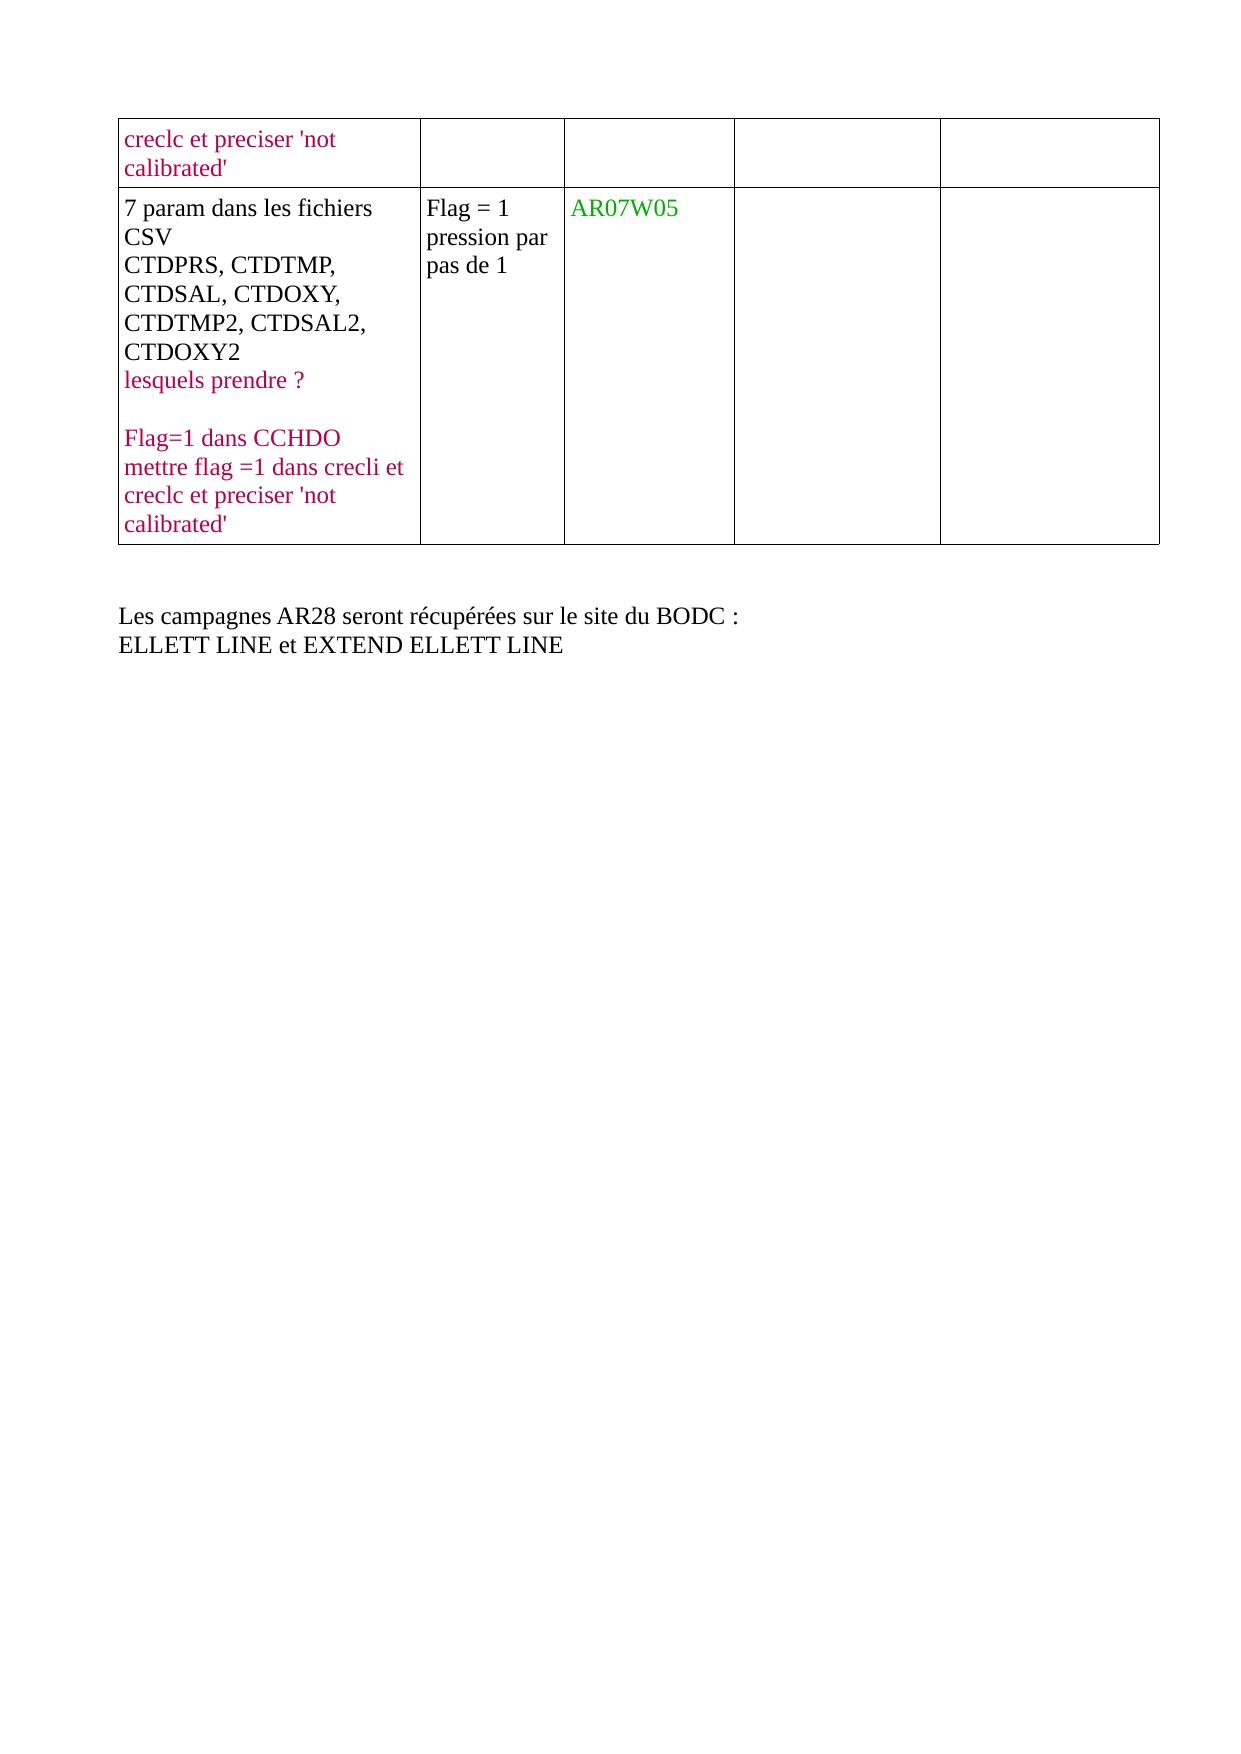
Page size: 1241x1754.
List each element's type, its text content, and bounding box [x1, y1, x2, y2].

table_cell [735, 119, 940, 187]
table_cell creclc et preciser 'not calibrated' [119, 119, 420, 187]
table_cell [421, 119, 564, 187]
table_cell Flag = 1 pression par pas de 1 [421, 188, 564, 544]
table_cell [565, 119, 734, 187]
text Les campagnes AR28 seront récupérées sur le site du BODC : [118, 601, 1122, 630]
table_cell [941, 188, 1159, 544]
text ELLETT LINE et EXTEND ELLETT LINE [118, 630, 1122, 659]
table_cell AR07W05 [565, 188, 734, 544]
table_cell [941, 119, 1159, 187]
table_cell 7 param dans les fichiers CSV CTDPRS, CTDTMP, CTDSAL, CTDOXY, CTDTMP2, CTDSAL2, CTDOXY2 lesquels prendre ? Flag=1 dans CCHDO mettre flag =1 dans crecli et creclc et preciser 'not calibrated' [119, 188, 420, 544]
table_cell [735, 188, 940, 544]
